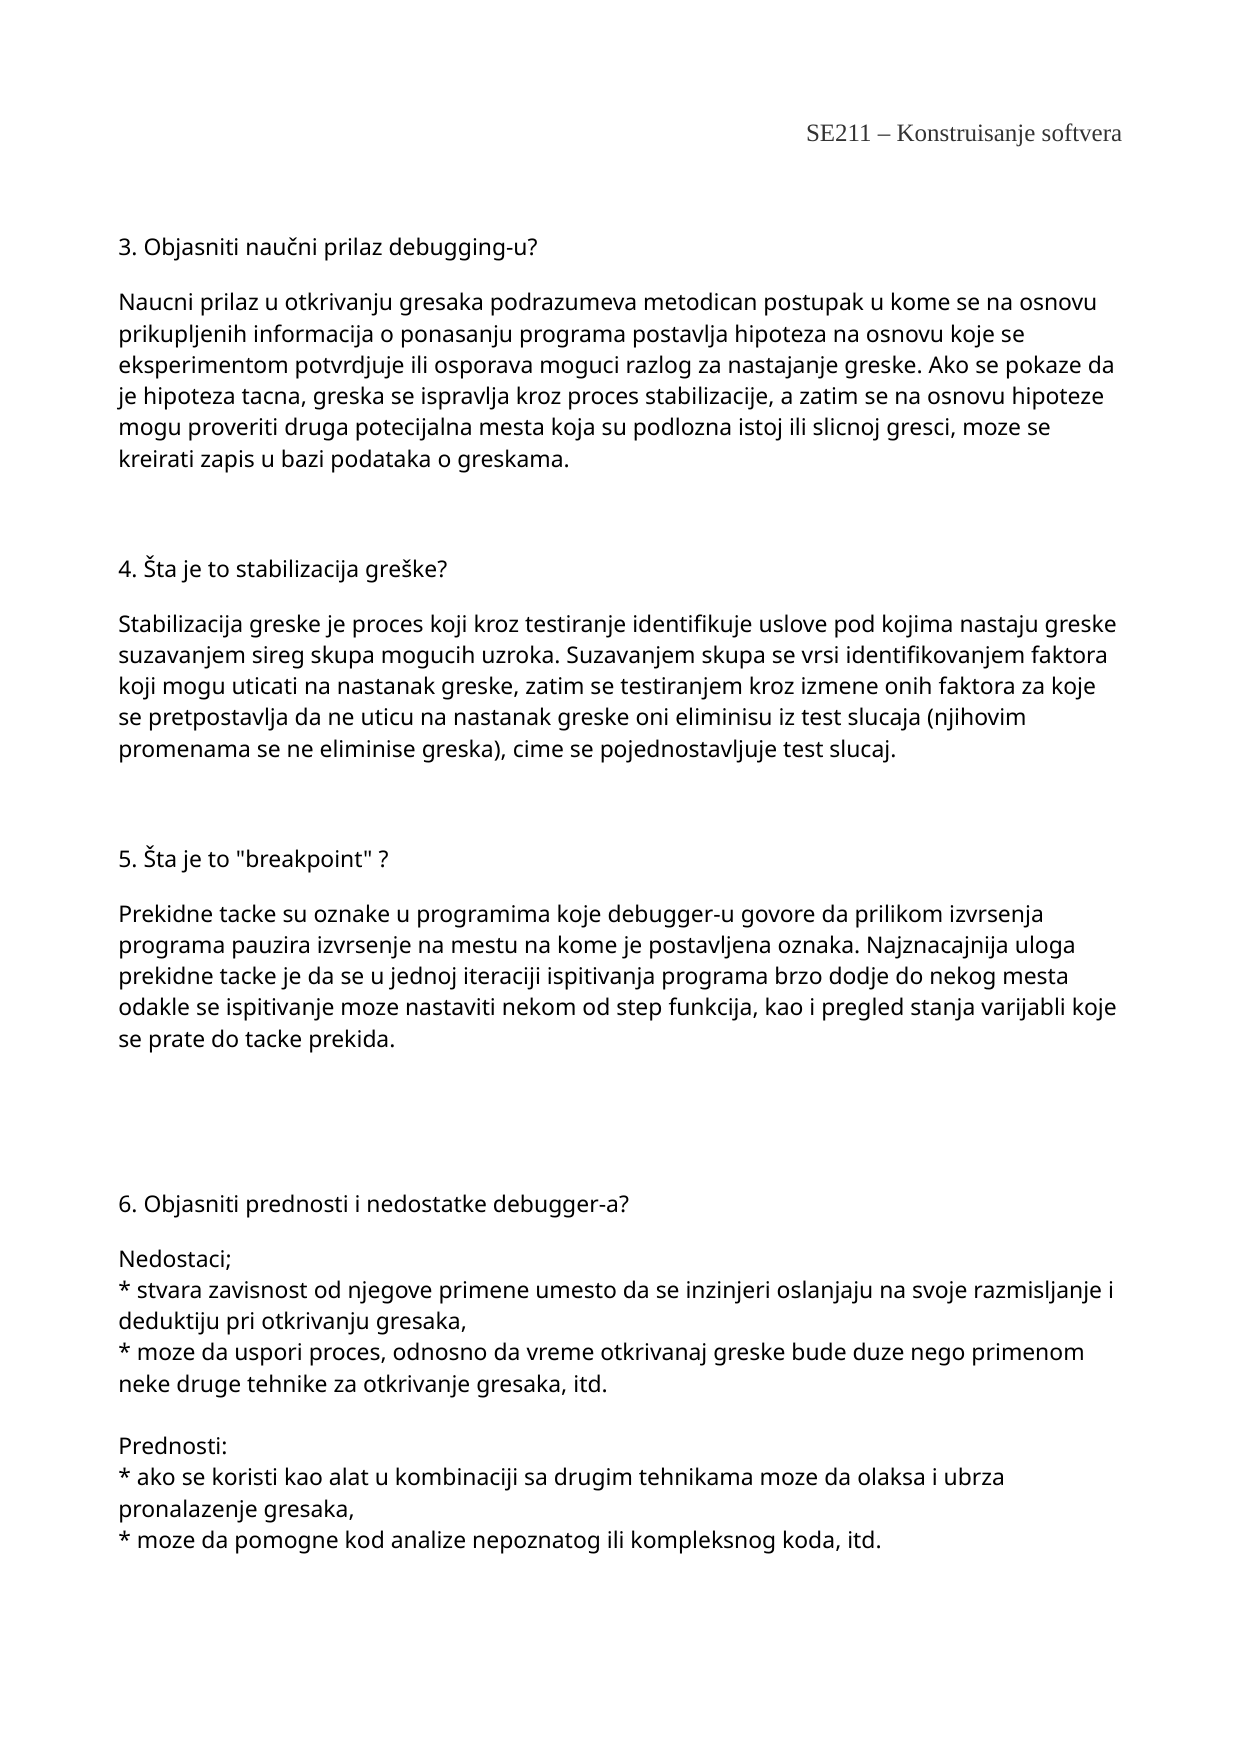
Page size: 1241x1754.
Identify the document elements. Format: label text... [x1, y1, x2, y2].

text 6. Objasniti prednosti i nedostatke debugger-a? [118, 1188, 1122, 1219]
text Prekidne tacke su oznake u programima koje debugger-u govore da prilikom izvrsenja programa pauzira izvrsenje na mestu na kome je postavljena oznaka. Najznacajnija uloga prekidne tacke je da se u jednoj iteraciji ispitivanja programa brzo dodje do nekog mesta odakle se ispitivanje moze nastaviti nekom od step funkcija, kao i pregled stanja varijabli koje se prate do tacke prekida. [118, 898, 1122, 1054]
text 5. Šta je to "breakpoint" ? [118, 843, 1122, 874]
text Stabilizacija greske je proces koji kroz testiranje identifikuje uslove pod kojima nastaju greske suzavanjem sireg skupa mogucih uzroka. Suzavanjem skupa se vrsi identifikovanjem faktora koji mogu uticati na nastanak greske, zatim se testiranjem kroz izmene onih faktora za koje se pretpostavlja da ne uticu na nastanak greske oni eliminisu iz test slucaja (njihovim promenama se ne eliminise greska), cime se pojednostavljuje test slucaj. [118, 608, 1122, 764]
text 4. Šta je to stabilizacija greške? [118, 553, 1122, 584]
text 3. Objasniti naučni prilaz debugging-u? [118, 231, 1122, 263]
text Nedostaci; * stvara zavisnost od njegove primene umesto da se inzinjeri oslanjaju na svoje razmisljanje i deduktiju pri otkrivanju gresaka, * moze da uspori proces, odnosno da vreme otkrivanaj greske bude duze nego primenom neke druge tehnike za otkrivanje gresaka, itd. Prednosti: * ako se koristi kao alat u kombinaciji sa drugim tehnikama moze da olaksa i ubrza pronalazenje gresaka, * moze da pomogne kod analize nepoznatog ili kompleksnog koda, itd. [118, 1243, 1122, 1555]
text Naucni prilaz u otkrivanju gresaka podrazumeva metodican postupak u kome se na osnovu prikupljenih informacija o ponasanju programa postavlja hipoteza na osnovu koje se eksperimentom potvrdjuje ili osporava moguci razlog za nastajanje greske. Ako se pokaze da je hipoteza tacna, greska se ispravlja kroz proces stabilizacije, a zatim se na osnovu hipoteze mogu proveriti druga potecijalna mesta koja su podlozna istoj ili slicnoj gresci, moze se kreirati zapis u bazi podataka o greskama. [118, 286, 1122, 474]
